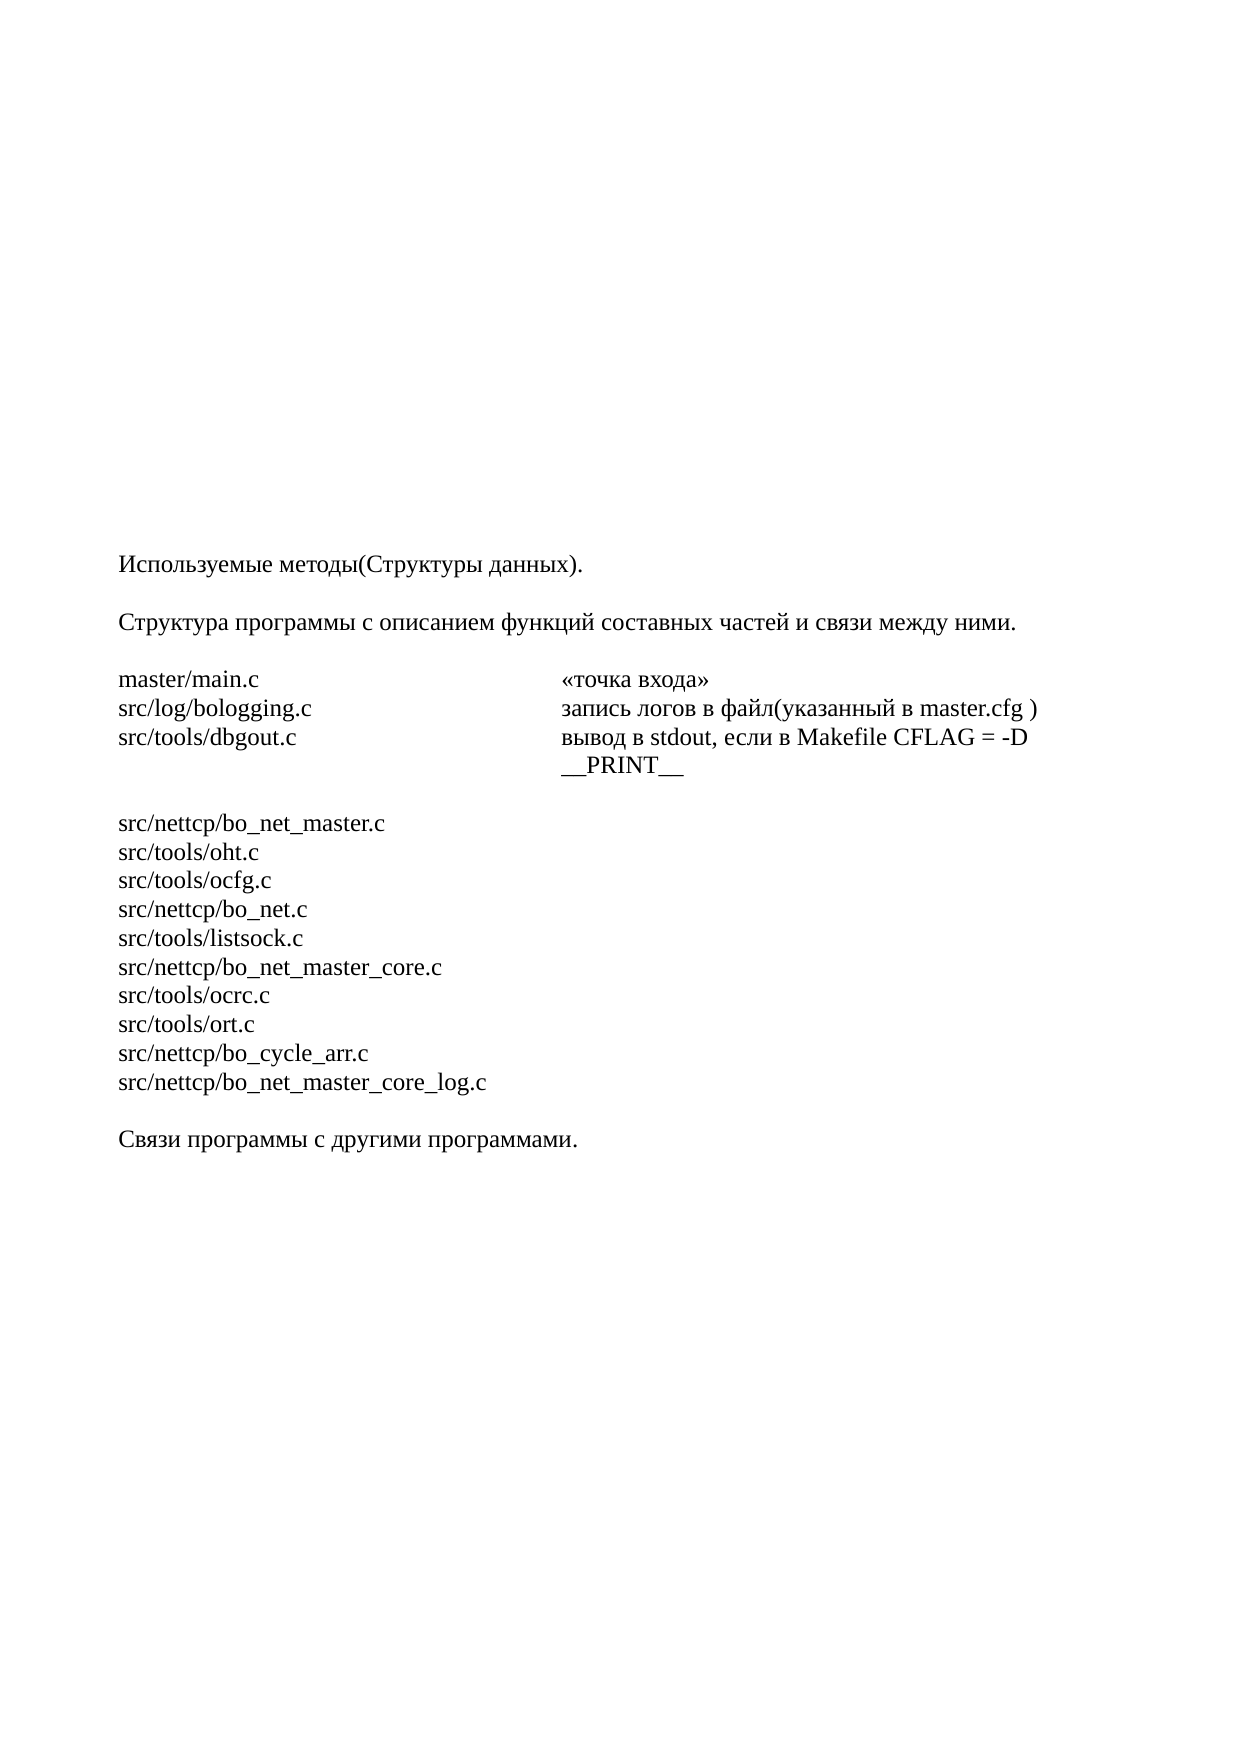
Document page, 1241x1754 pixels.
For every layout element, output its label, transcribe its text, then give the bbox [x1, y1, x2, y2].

text src/nettcp/bo_cycle_arr.c [118, 1038, 1122, 1067]
text src/tools/ort.c [118, 1009, 1122, 1038]
text src/tools/dbgout.c вывод в stdout, если в Makefile CFLAG = -D __PRINT__ [118, 722, 1122, 779]
text Структура программы с описанием функций составных частей и связи между ними. [118, 607, 1122, 636]
text src/tools/ocrc.c [118, 981, 1122, 1009]
text Используемые методы(Структуры данных). [118, 549, 1122, 578]
text Связи программы с другими программами. [118, 1124, 1122, 1153]
text src/log/bologging.c запись логов в файл(указанный в master.cfg ) [118, 693, 1122, 722]
text src/tools/listsock.c [118, 923, 1122, 952]
text src/tools/ocfg.c [118, 866, 1122, 894]
text src/nettcp/bo_net_master_core_log.c [118, 1067, 1122, 1096]
text src/nettcp/bo_net.c [118, 894, 1122, 923]
text master/main.c «точка входа» [118, 664, 1122, 693]
text src/tools/oht.c [118, 837, 1122, 866]
text src/nettcp/bo_net_master_core.c [118, 952, 1122, 981]
text src/nettcp/bo_net_master.c [118, 808, 1122, 837]
